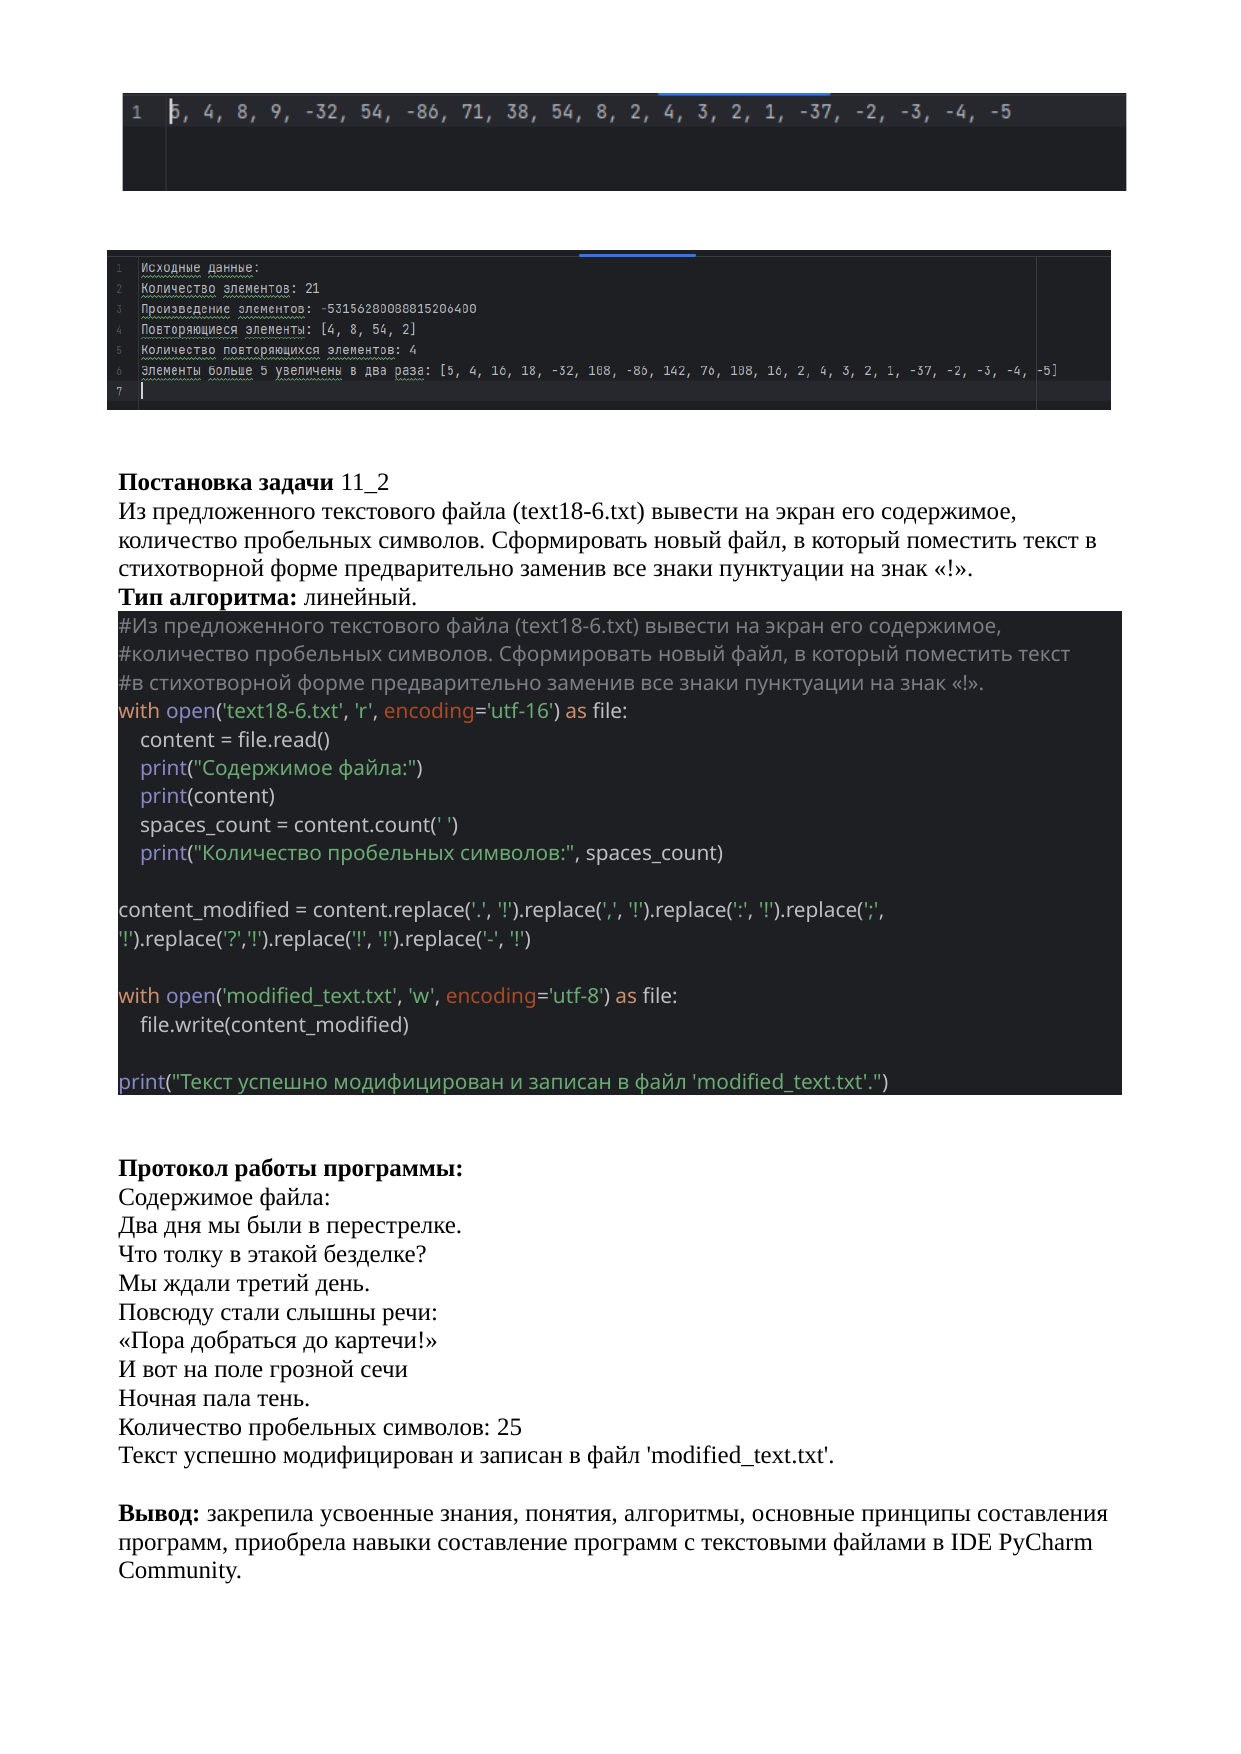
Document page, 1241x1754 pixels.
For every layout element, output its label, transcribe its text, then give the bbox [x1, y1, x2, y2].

text Количество пробельных символов: 25 [118, 1412, 1122, 1440]
text Содержимое файла: [118, 1182, 1122, 1210]
text Из предложенного текстового файла (text18-6.txt) вывести на экран его содержимое, количество пробельных символов. Сформировать новый файл, в который поместить текст в стихотворной форме предварительно заменив все знаки пунктуации на знак «!». [118, 496, 1122, 582]
text «Пора добраться до картечи!» [118, 1325, 1122, 1354]
text Протокол работы программы: [118, 1153, 1122, 1182]
text Вывод: закрепила усвоенные знания, понятия, алгоритмы, основные принципы составления программ, приобрела навыки составление программ с текстовыми файлами в IDE PyCharm Community. [118, 1498, 1122, 1584]
text Тип алгоритма: линейный. [118, 582, 1122, 611]
text Два дня мы были в перестрелке. [118, 1210, 1122, 1239]
text Постановка задачи 11_2 [118, 467, 1122, 496]
text Что толку в этакой безделке? [118, 1239, 1122, 1268]
text #Из предложенного текстового файла (text18-6.txt) вывести на экран его содержимое, #количество пробельных символов. Сформировать новый файл, в который поместить текст #в стихотворной форме предварительно заменив все знаки пунктуации на знак «!». with open('text18-6.txt', 'r', encoding='utf-16') as file: content = file.read() print("Содержимое файла:") print(content) spaces_count = content.count(' ') print("Количество пробельных символов:", spaces_count) content_modified = content.replace('.', '!').replace(',', '!').replace(':', '!').replace(';', '!').replace('?','!').replace('!', '!').replace('-', '!') with open('modified_text.txt', 'w', encoding='utf-8') as file: file.write(content_modified) print("Текст успешно модифицирован и записан в файл 'modified_text.txt'.") [118, 611, 1122, 1095]
picture [107, 250, 1111, 410]
text И вот на поле грозной сечи [118, 1354, 1122, 1383]
text Мы ждали третий день. [118, 1268, 1122, 1297]
text Повсюду стали слышны речи: [118, 1297, 1122, 1325]
picture [122, 93, 1127, 191]
text Ночная пала тень. [118, 1383, 1122, 1412]
text Текст успешно модифицирован и записан в файл 'modified_text.txt'. [118, 1440, 1122, 1469]
